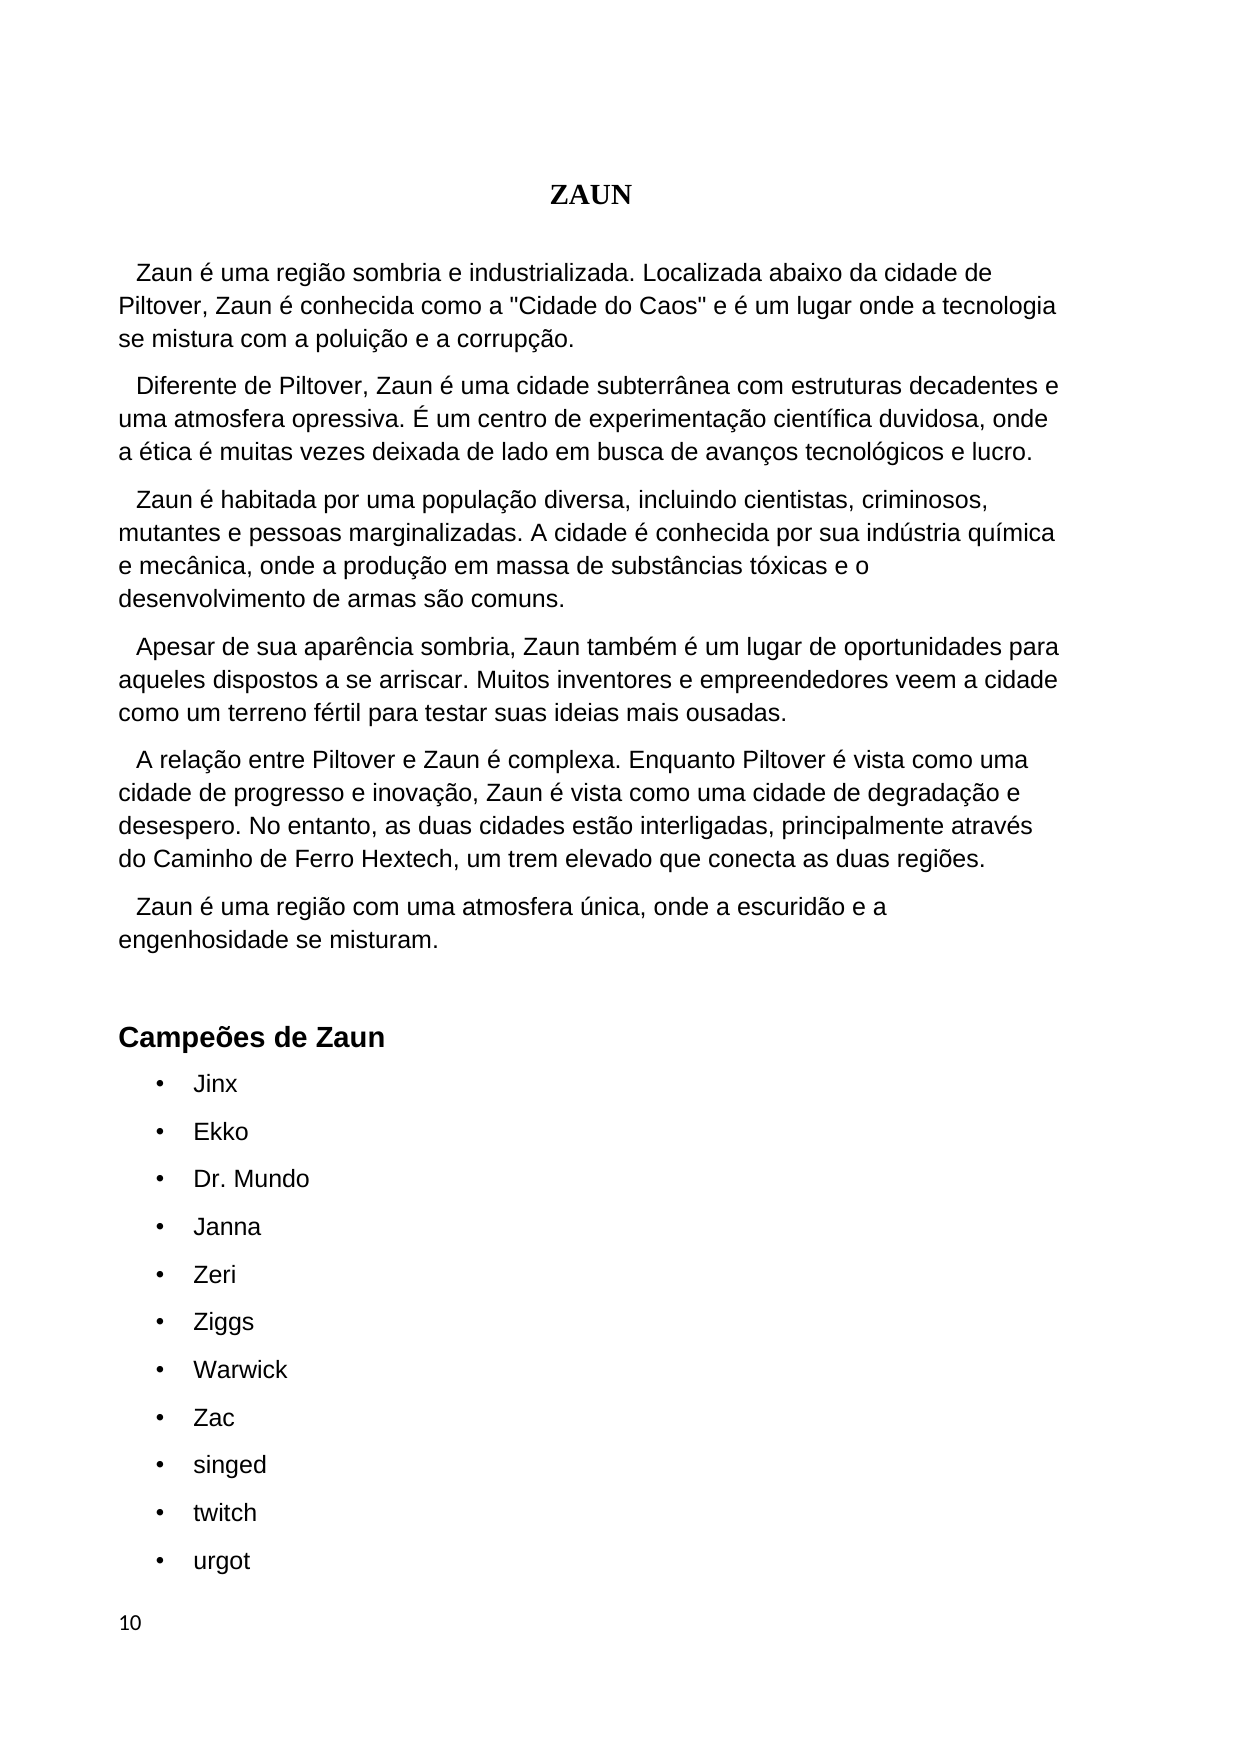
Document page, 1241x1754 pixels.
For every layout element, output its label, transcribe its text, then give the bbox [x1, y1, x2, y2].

list urgot [156, 1546, 1063, 1575]
list twitch [156, 1498, 1063, 1527]
text Diferente de Piltover, Zaun é uma cidade subterrânea com estruturas decadentes e uma atmosfera opressiva. É um centro de experimentação científica duvidosa, onde a ética é muitas vezes deixada de lado em busca de avanços tecnológicos e lucro. [118, 371, 1063, 466]
list Ekko [156, 1116, 1063, 1145]
subtitle Campeões de Zaun [118, 1020, 1063, 1054]
text Zaun é uma região com uma atmosfera única, onde a escuridão e a engenhosidade se misturam. [118, 892, 1063, 954]
list Jinx [156, 1069, 1063, 1098]
list Janna [156, 1212, 1063, 1241]
text A relação entre Piltover e Zaun é complexa. Enquanto Piltover é vista como uma cidade de progresso e inovação, Zaun é vista como uma cidade de degradação e desespero. No entanto, as duas cidades estão interligadas, principalmente através do Caminho de Ferro Hextech, um trem elevado que conecta as duas regiões. [118, 745, 1063, 873]
list Dr. Mundo [156, 1164, 1063, 1193]
text Zaun é habitada por uma população diversa, incluindo cientistas, criminosos, mutantes e pessoas marginalizadas. A cidade é conhecida por sua indústria química e mecânica, onde a produção em massa de substâncias tóxicas e o desenvolvimento de armas são comuns. [118, 485, 1063, 613]
list singed [156, 1450, 1063, 1479]
list Warwick [156, 1355, 1063, 1384]
list Zeri [156, 1259, 1063, 1288]
subtitle ZAUN [118, 177, 1063, 211]
list Zac [156, 1403, 1063, 1432]
list Ziggs [156, 1307, 1063, 1336]
text Zaun é uma região sombria e industrializada. Localizada abaixo da cidade de Piltover, Zaun é conhecida como a "Cidade do Caos" e é um lugar onde a tecnologia se mistura com a poluição e a corrupção. [118, 258, 1063, 352]
text Apesar de sua aparência sombria, Zaun também é um lugar de oportunidades para aqueles dispostos a se arriscar. Muitos inventores e empreendedores veem a cidade como um terreno fértil para testar suas ideias mais ousadas. [118, 632, 1063, 726]
